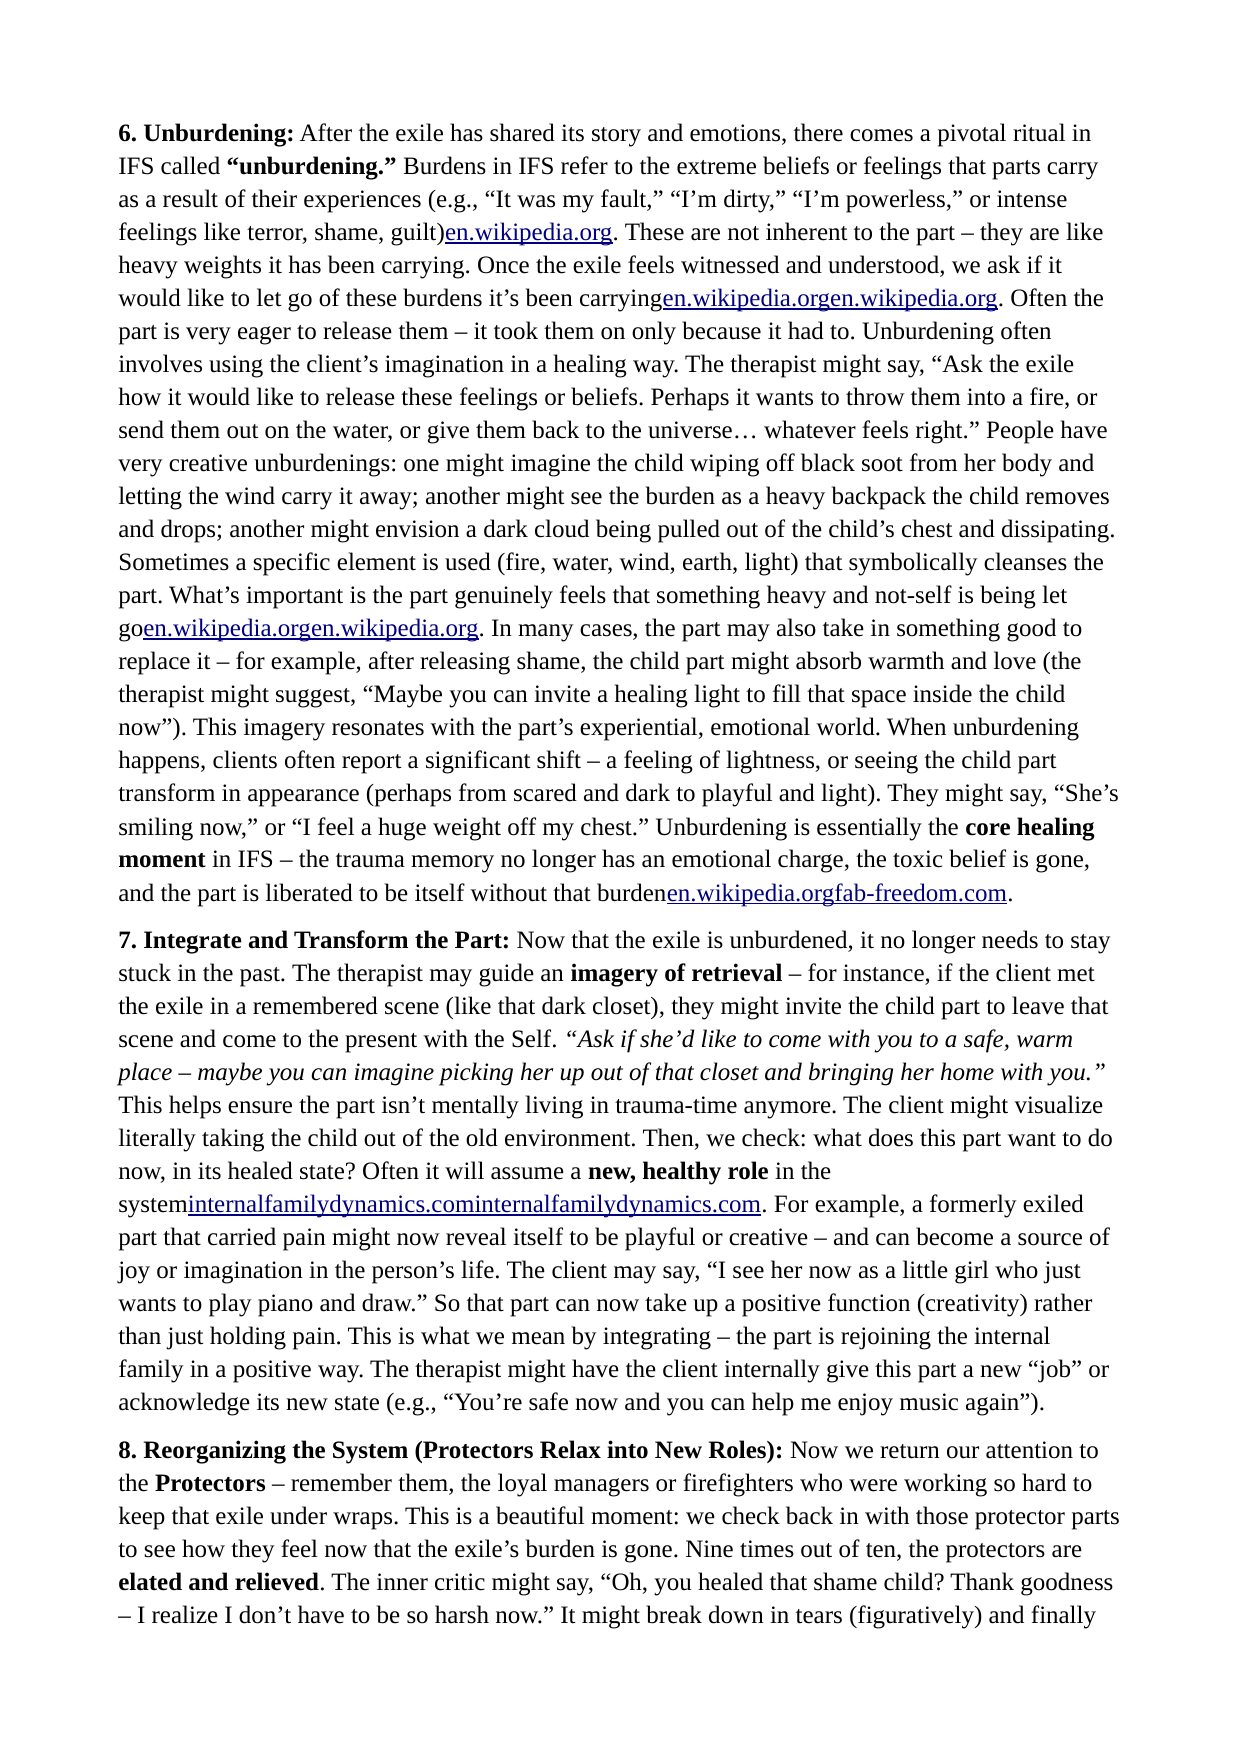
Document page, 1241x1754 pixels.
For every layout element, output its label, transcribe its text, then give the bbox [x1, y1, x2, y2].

text 7. Integrate and Transform the Part: Now that the exile is unburdened, it no longer needs to stay stuck in the past. The therapist may guide an imagery of retrieval – for instance, if the client met the exile in a remembered scene (like that dark closet), they might invite the child part to leave that scene and come to the present with the Self. “Ask if she’d like to come with you to a safe, warm place – maybe you can imagine picking her up out of that closet and bringing her home with you.” This helps ensure the part isn’t mentally living in trauma-time anymore. The client might visualize literally taking the child out of the old environment. Then, we check: what does this part want to do now, in its healed state? Often it will assume a new, healthy role in the systeminternalfamilydynamics.cominternalfamilydynamics.com. For example, a formerly exiled part that carried pain might now reveal itself to be playful or creative – and can become a source of joy or imagination in the person’s life. The client may say, “I see her now as a little girl who just wants to play piano and draw.” So that part can now take up a positive function (creativity) rather than just holding pain. This is what we mean by integrating – the part is rejoining the internal family in a positive way. The therapist might have the client internally give this part a new “job” or acknowledge its new state (e.g., “You’re safe now and you can help me enjoy music again”). [118, 925, 1122, 1416]
text 6. Unburdening: After the exile has shared its story and emotions, there comes a pivotal ritual in IFS called “unburdening.” Burdens in IFS refer to the extreme beliefs or feelings that parts carry as a result of their experiences (e.g., “It was my fault,” “I’m dirty,” “I’m powerless,” or intense feelings like terror, shame, guilt)en.wikipedia.org. These are not inherent to the part – they are like heavy weights it has been carrying. Once the exile feels witnessed and understood, we ask if it would like to let go of these burdens it’s been carryingen.wikipedia.orgen.wikipedia.org. Often the part is very eager to release them – it took them on only because it had to. Unburdening often involves using the client’s imagination in a healing way. The therapist might say, “Ask the exile how it would like to release these feelings or beliefs. Perhaps it wants to throw them into a fire, or send them out on the water, or give them back to the universe… whatever feels right.” People have very creative unburdenings: one might imagine the child wiping off black soot from her body and letting the wind carry it away; another might see the burden as a heavy backpack the child removes and drops; another might envision a dark cloud being pulled out of the child’s chest and dissipating. Sometimes a specific element is used (fire, water, wind, earth, light) that symbolically cleanses the part. What’s important is the part genuinely feels that something heavy and not-self is being let goen.wikipedia.orgen.wikipedia.org. In many cases, the part may also take in something good to replace it – for example, after releasing shame, the child part might absorb warmth and love (the therapist might suggest, “Maybe you can invite a healing light to fill that space inside the child now”). This imagery resonates with the part’s experiential, emotional world. When unburdening happens, clients often report a significant shift – a feeling of lightness, or seeing the child part transform in appearance (perhaps from scared and dark to playful and light). They might say, “She’s smiling now,” or “I feel a huge weight off my chest.” Unburdening is essentially the core healing moment in IFS – the trauma memory no longer has an emotional charge, the toxic belief is gone, and the part is liberated to be itself without that burdenen.wikipedia.orgfab-freedom.com. [118, 118, 1122, 906]
text 8. Reorganizing the System (Protectors Relax into New Roles): Now we return our attention to the Protectors – remember them, the loyal managers or firefighters who were working so hard to keep that exile under wraps. This is a beautiful moment: we check back in with those protector parts to see how they feel now that the exile’s burden is gone. Nine times out of ten, the protectors are elated and relieved. The inner critic might say, “Oh, you healed that shame child? Thank goodness – I realize I don’t have to be so harsh now.” It might break down in tears (figuratively) and finally [118, 1435, 1122, 1629]
